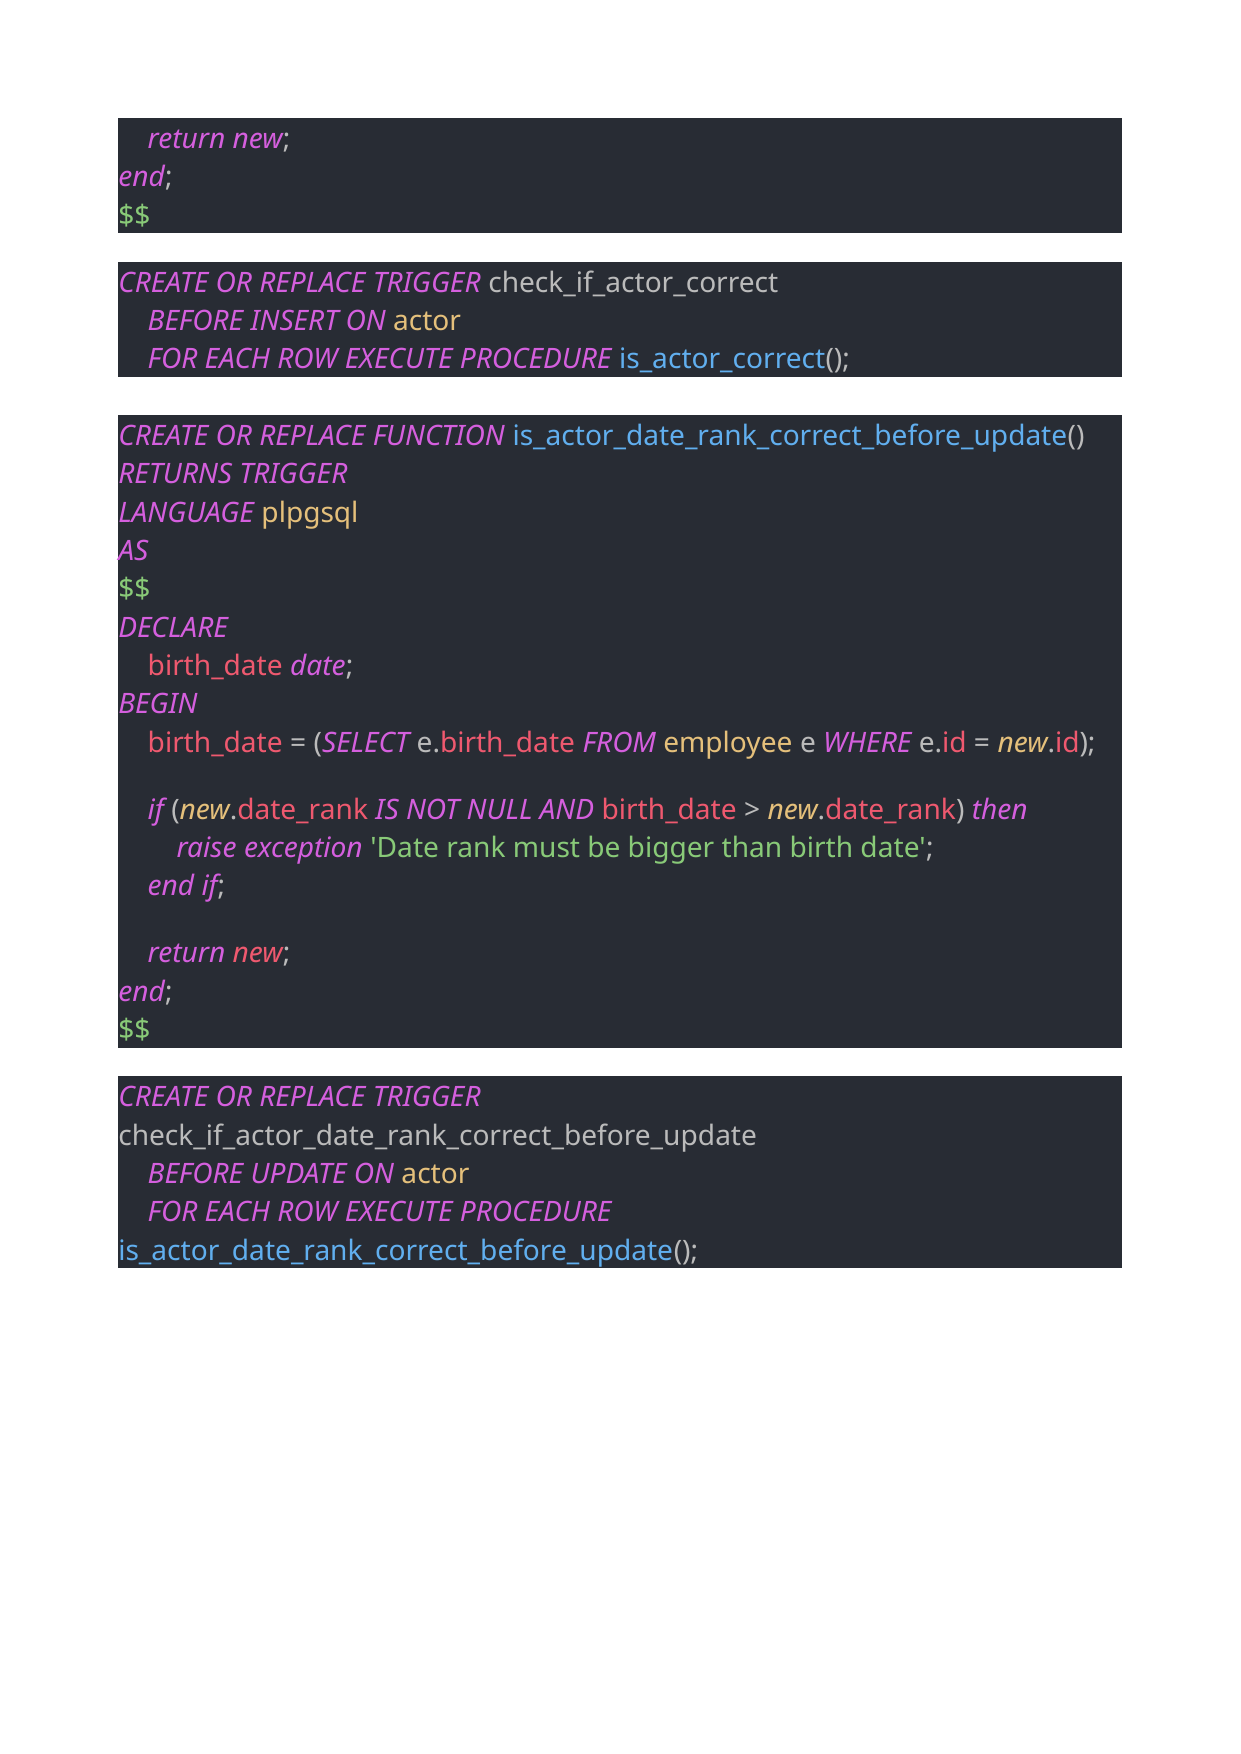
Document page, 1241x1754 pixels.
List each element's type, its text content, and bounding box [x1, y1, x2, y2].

text return new; end; $$ [118, 118, 1122, 233]
text CREATE OR REPLACE TRIGGER check_if_actor_correct BEFORE INSERT ON actor FOR EACH ROW EXECUTE PROCEDURE is_actor_correct(); [118, 262, 1122, 377]
text CREATE OR REPLACE FUNCTION is_actor_date_rank_correct_before_update() RETURNS TRIGGER LANGUAGE plpgsql AS $$ DECLARE birth_date date; BEGIN birth_date = (SELECT e.birth_date FROM employee e WHERE e.id = new.id); if (new.date_rank IS NOT NULL AND birth_date > new.date_rank) then raise exception 'Date rank must be bigger than birth date'; end if; return new; end; $$ [118, 415, 1122, 1048]
text CREATE OR REPLACE TRIGGER check_if_actor_date_rank_correct_before_update BEFORE UPDATE ON actor FOR EACH ROW EXECUTE PROCEDURE is_actor_date_rank_correct_before_update(); [118, 1076, 1122, 1268]
